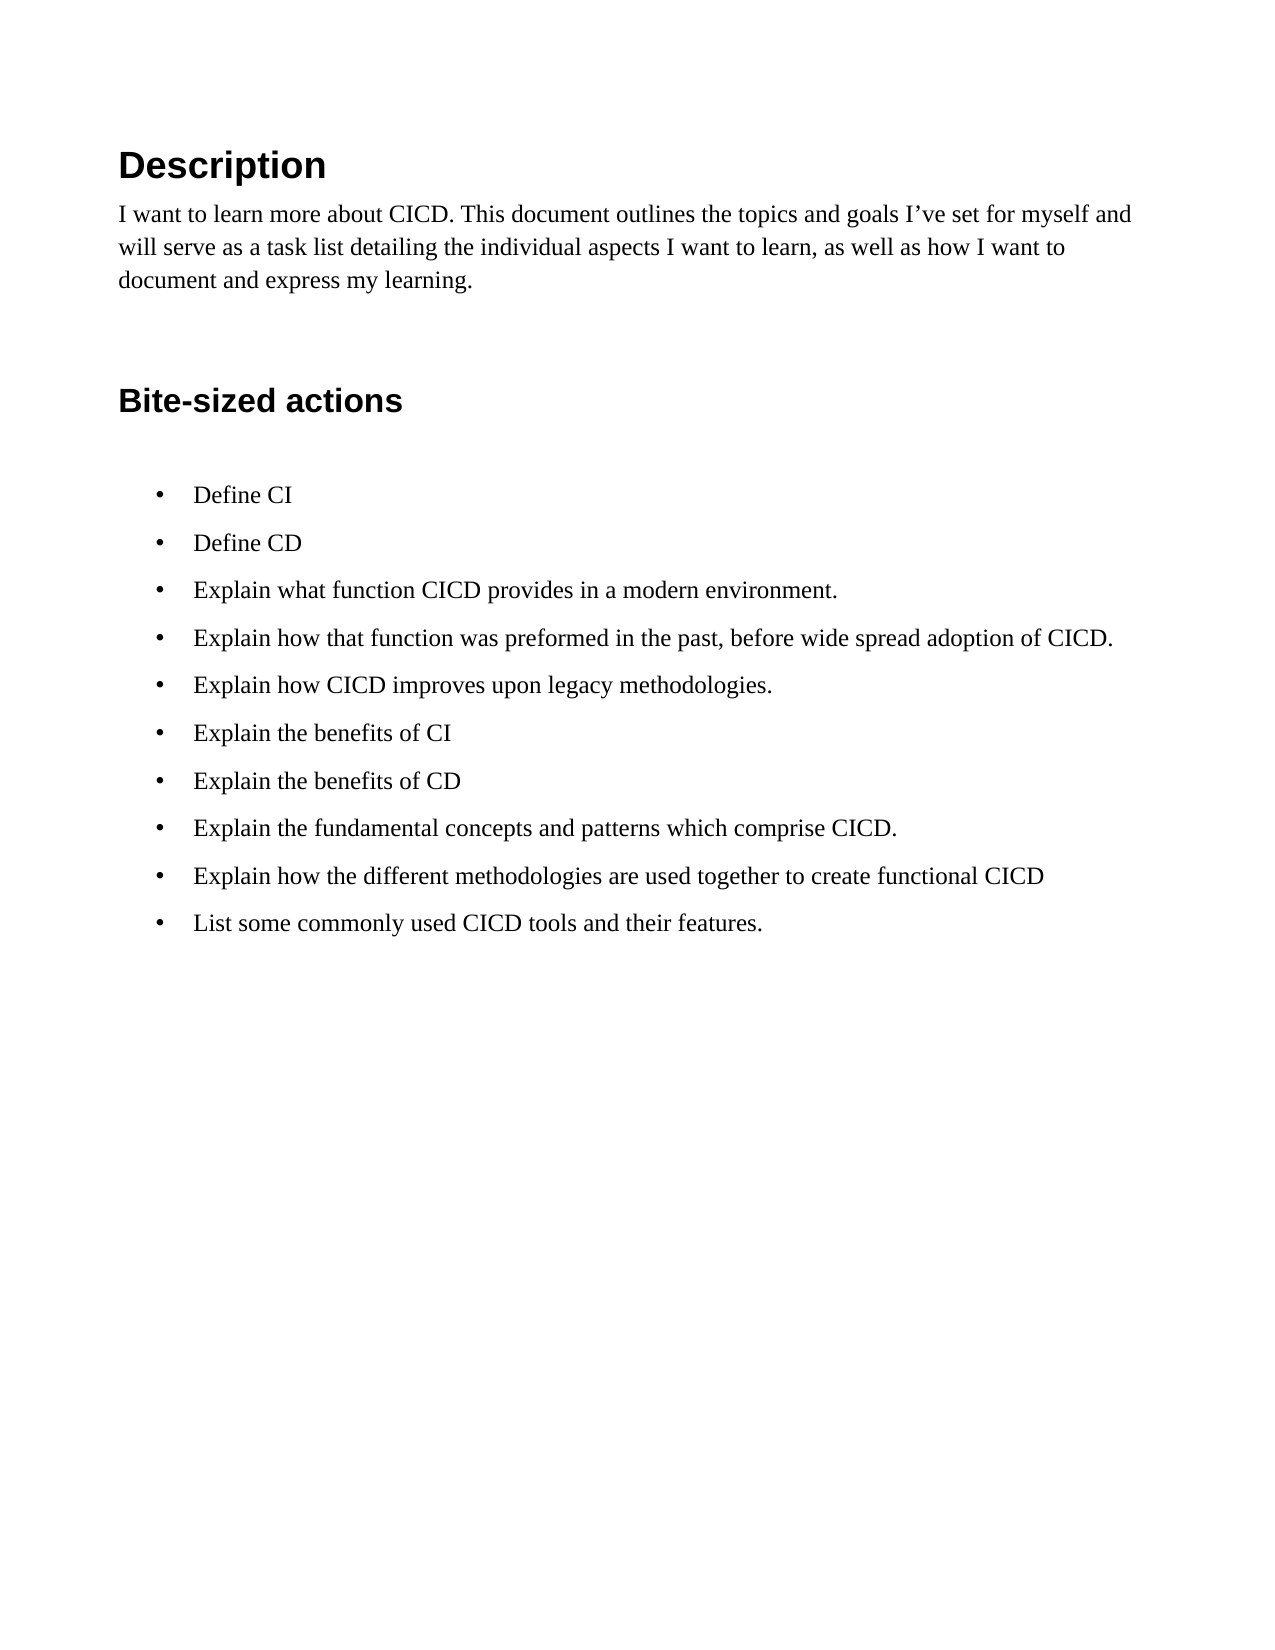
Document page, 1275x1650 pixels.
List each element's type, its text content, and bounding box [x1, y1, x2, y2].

subtitle Description [118, 143, 1157, 187]
list Explain how that function was preformed in the past, before wide spread adoption of CICD. [156, 623, 1157, 652]
list Explain what function CICD provides in a modern environment. [156, 575, 1157, 604]
list Explain the benefits of CI [156, 718, 1157, 747]
subtitle Bite-sized actions [118, 381, 1157, 420]
list Define CI [156, 480, 1157, 509]
list Explain the benefits of CD [156, 766, 1157, 794]
text I want to learn more about CICD. This document outlines the topics and goals I’ve set for myself and will serve as a task list detailing the individual aspects I want to learn, as well as how I want to document and express my learning. [118, 199, 1157, 294]
list Explain how CICD improves upon legacy methodologies. [156, 671, 1157, 699]
list Explain how the different methodologies are used together to create functional CICD [156, 861, 1157, 890]
list Define CD [156, 528, 1157, 556]
list Explain the fundamental concepts and patterns which comprise CICD. [156, 813, 1157, 842]
list List some commonly used CICD tools and their features. [156, 908, 1157, 937]
